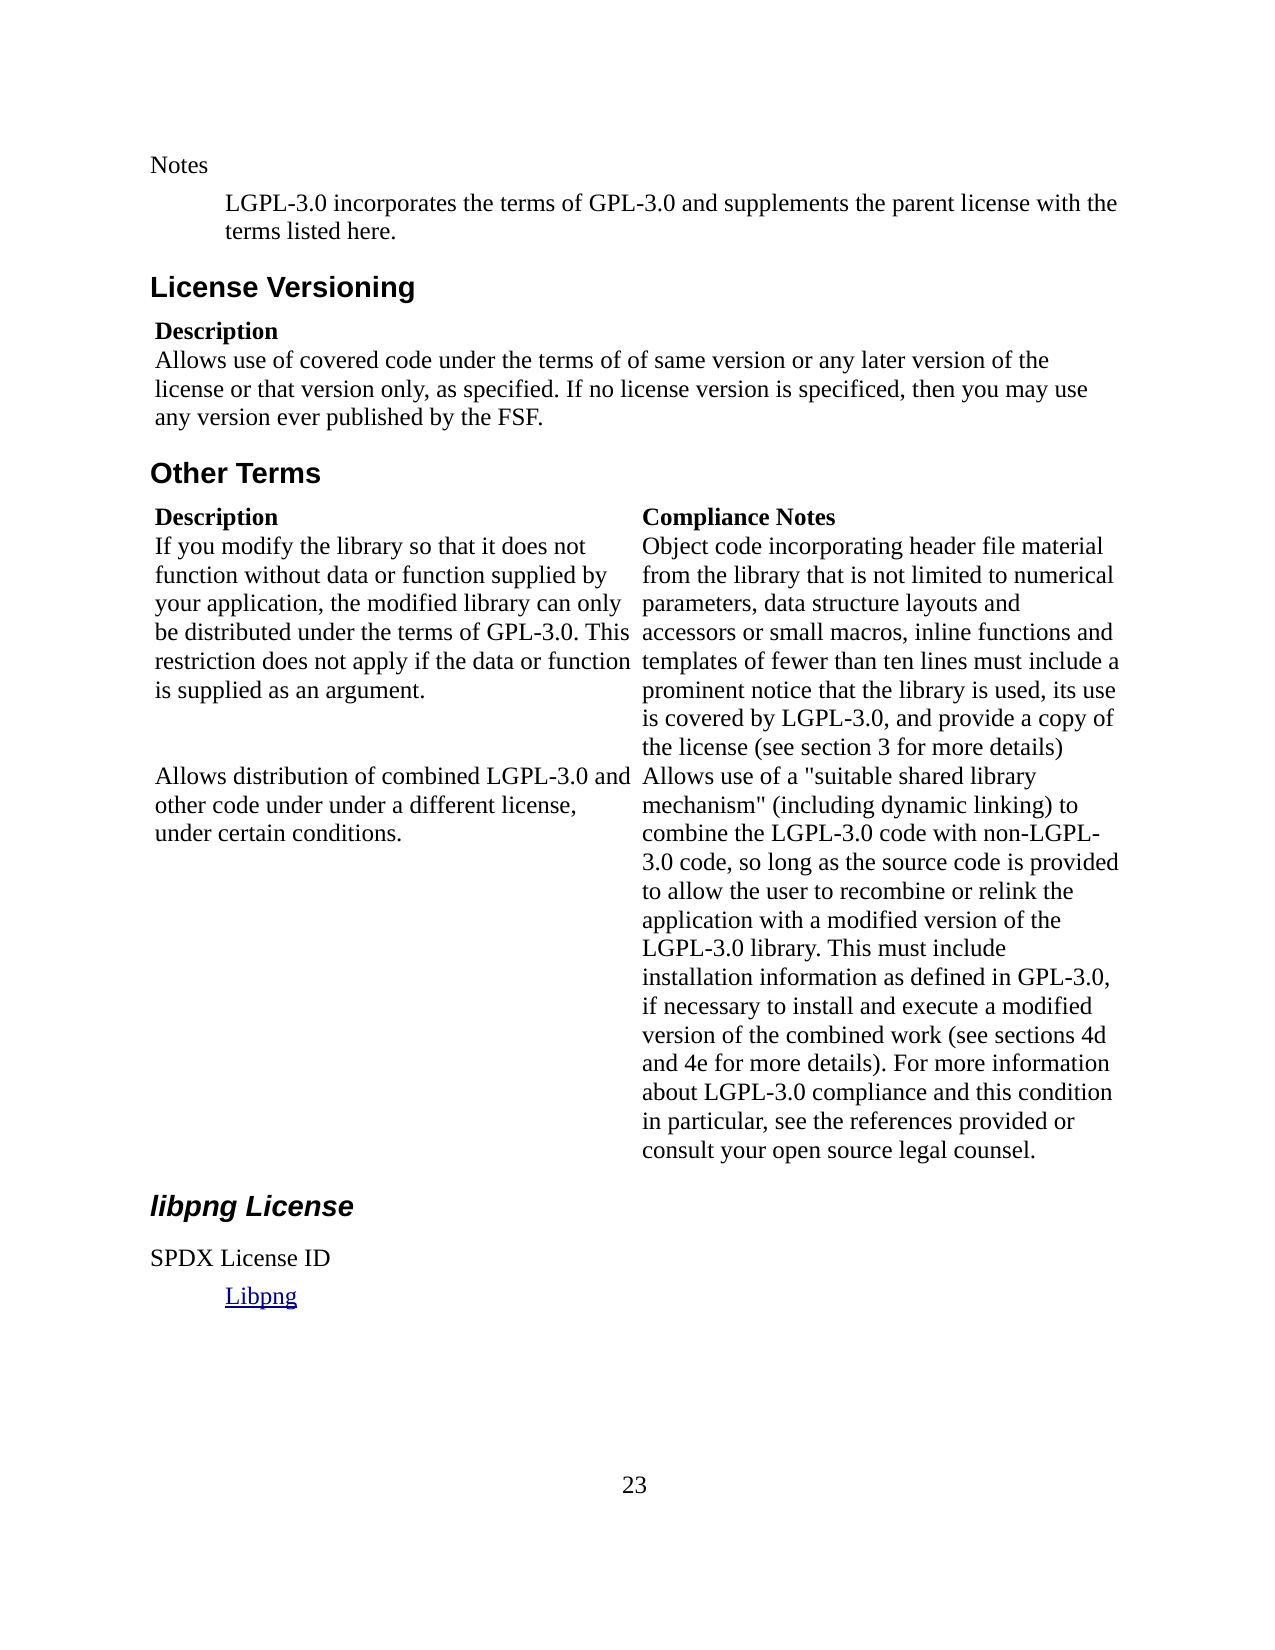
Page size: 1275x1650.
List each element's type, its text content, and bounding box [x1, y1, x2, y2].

subtitle Other Terms [150, 456, 1125, 490]
text SPDX License ID [150, 1243, 1125, 1272]
subtitle libpng License [150, 1188, 1125, 1222]
subtitle License Versioning [150, 270, 1125, 304]
table_cell Allows use of a "suitable shared library mechanism" (including dynamic linking) to combine the LGPL-3.0 code with non-LGPL-3.0 code, so long as the source code is provided to allow the user to recombine or relink the application with a modified version of the LGPL-3.0 library. This must include installation information as defined in GPL-3.0, if necessary to install and execute a modified version of the combined work (see sections 4d and 4e for more details). For more information about LGPL-3.0 compliance and this condition in particular, see the references provided or consult your open source legal counsel. [638, 761, 1125, 1163]
text Libpng [225, 1281, 1125, 1310]
table_cell Allows use of covered code under the terms of of same version or any later version of the license or that version only, as specified. If no license version is specificed, then you may use any version ever published by the FSF. [150, 345, 1125, 431]
table_cell Allows distribution of combined LGPL-3.0 and other code under under a different license, under certain conditions. [150, 761, 637, 1163]
text Notes [150, 150, 1125, 179]
table_header Compliance Notes [638, 502, 1125, 531]
text LGPL-3.0 incorporates the terms of GPL-3.0 and supplements the parent license with the terms listed here. [225, 188, 1125, 245]
table_header Description [150, 316, 1125, 345]
table_cell Object code incorporating header file material from the library that is not limited to numerical parameters, data structure layouts and accessors or small macros, inline functions and templates of fewer than ten lines must include a prominent notice that the library is used, its use is covered by LGPL-3.0, and provide a copy of the license (see section 3 for more details) [638, 531, 1125, 761]
table_cell If you modify the library so that it does not function without data or function supplied by your application, the modified library can only be distributed under the terms of GPL-3.0. This restriction does not apply if the data or function is supplied as an argument. [150, 531, 637, 761]
table_header Description [150, 502, 637, 531]
